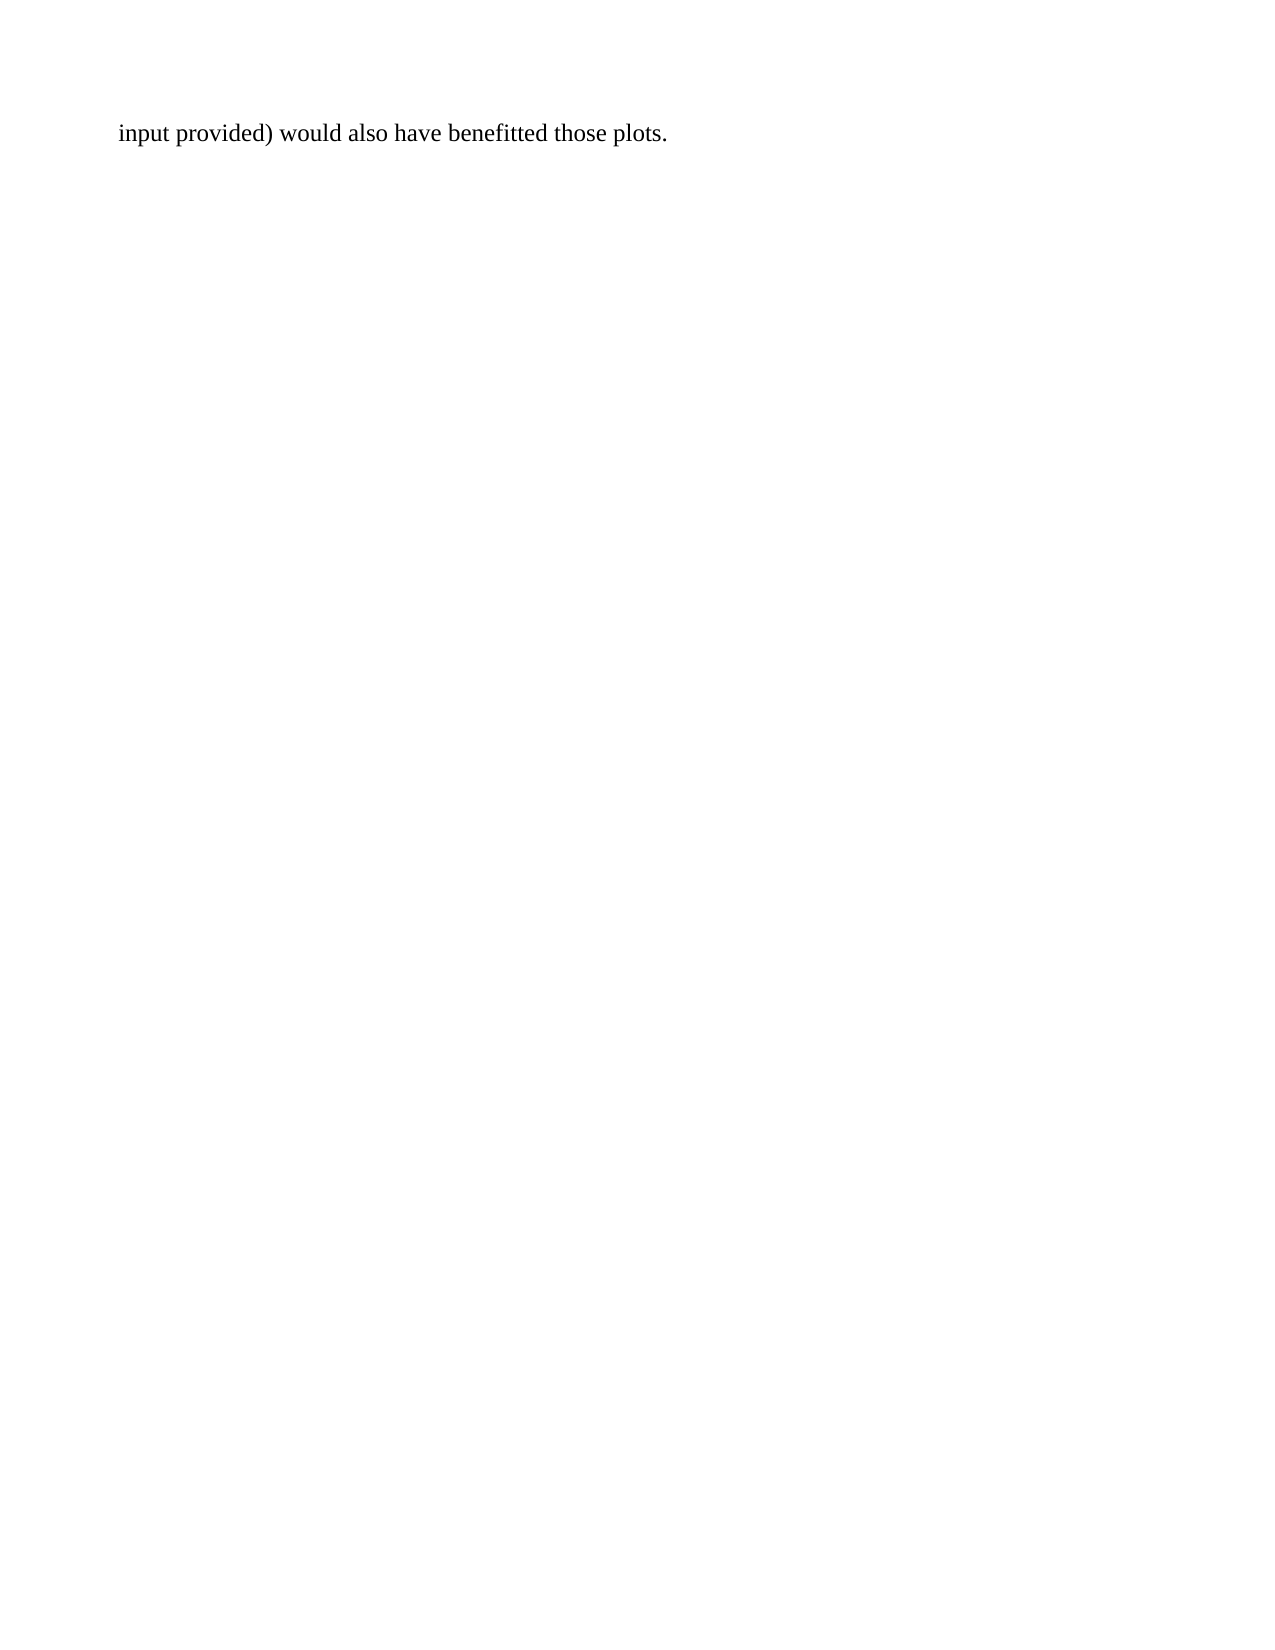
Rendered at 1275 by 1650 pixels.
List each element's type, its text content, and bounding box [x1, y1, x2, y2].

text input provided) would also have benefitted those plots. [118, 118, 1157, 147]
